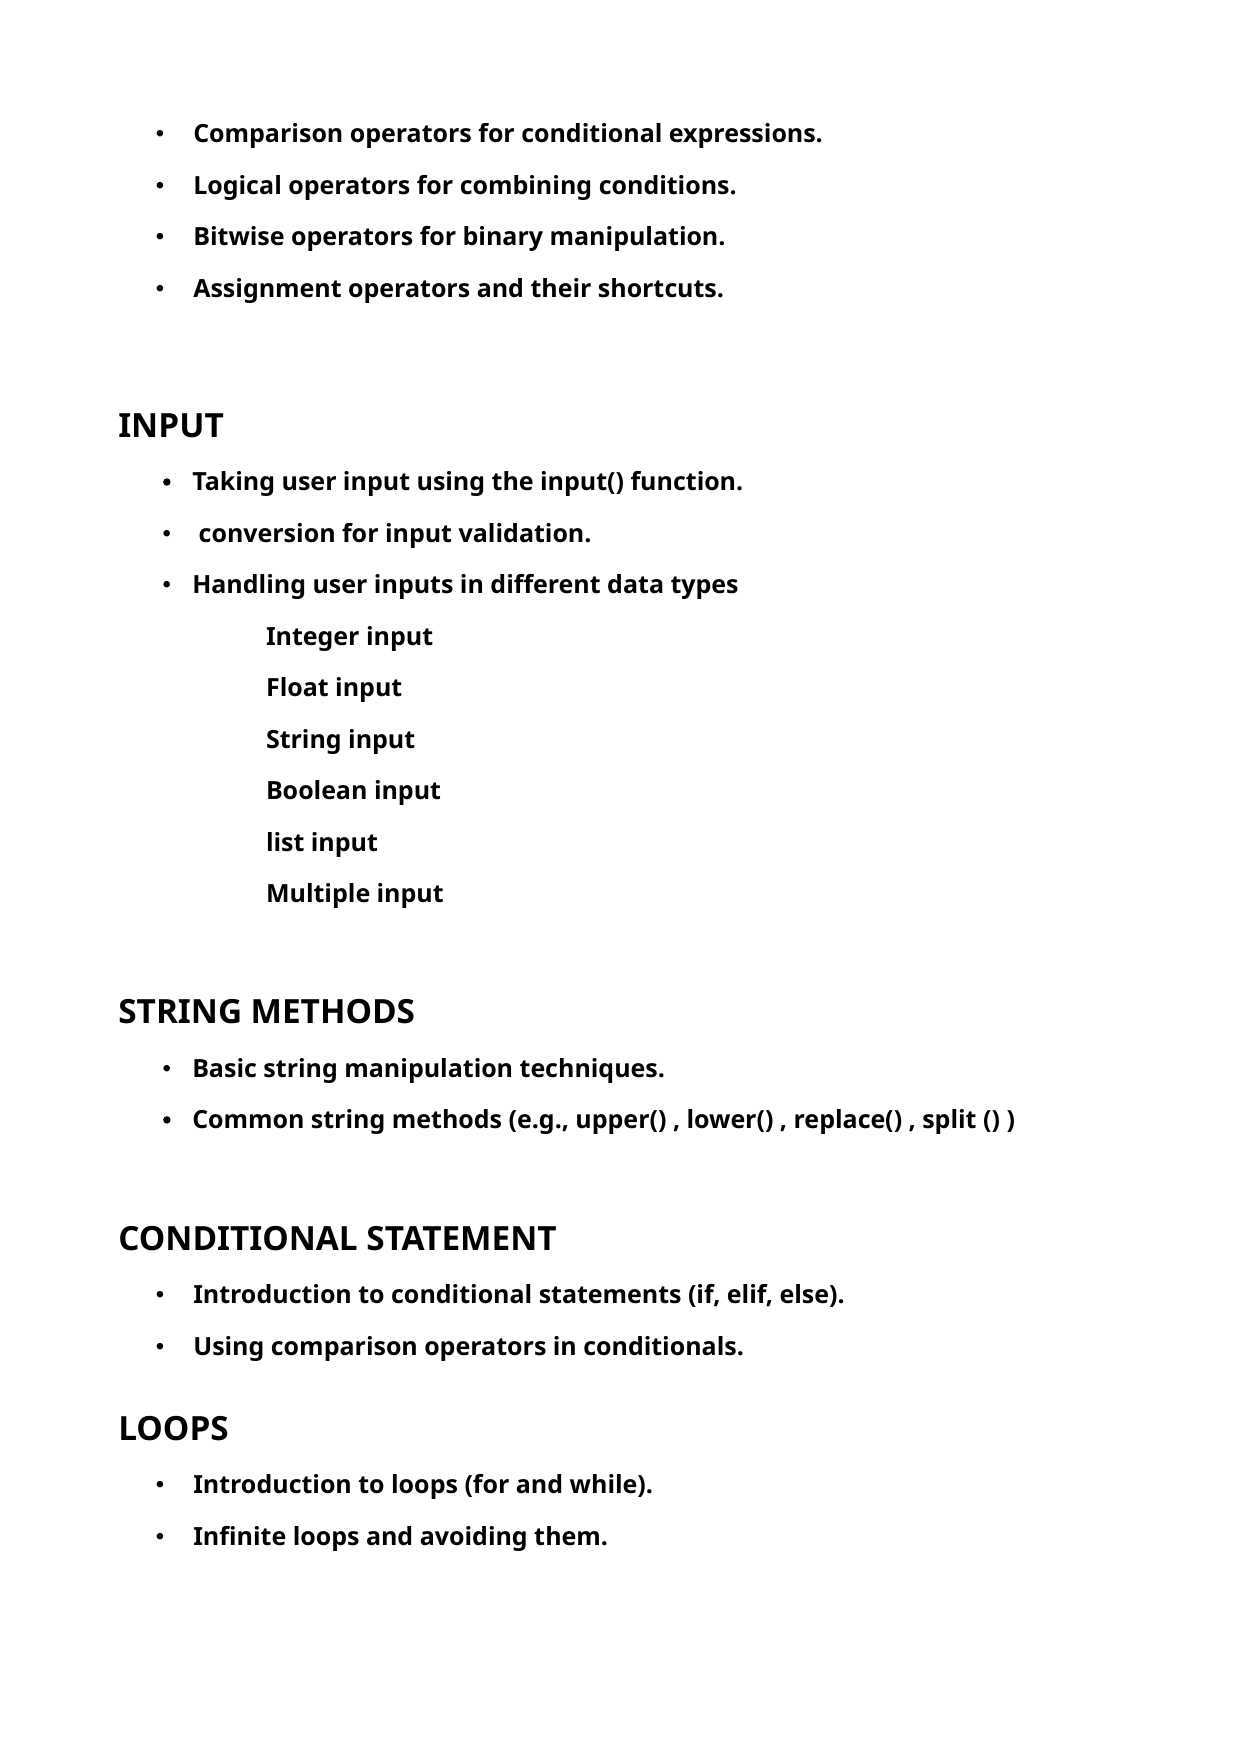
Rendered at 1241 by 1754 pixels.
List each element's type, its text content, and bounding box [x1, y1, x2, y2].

list Infinite loops and avoiding them. [156, 1521, 1122, 1552]
list Introduction to conditional statements (if, elif, else). [156, 1279, 1122, 1309]
list String input [236, 723, 1122, 754]
title STRING METHODS [118, 991, 1122, 1032]
title LOOPS [118, 1408, 1122, 1449]
list Logical operators for combining conditions. [156, 169, 1122, 200]
list Basic string manipulation techniques. [162, 1053, 1122, 1083]
list Boolean input [236, 775, 1122, 806]
list Comparison operators for conditional expressions. [156, 118, 1122, 149]
title CONDITIONAL STATEMENT [118, 1217, 1122, 1258]
list Using comparison operators in conditionals. [156, 1330, 1122, 1387]
list list input [236, 826, 1122, 857]
list Common string methods (e.g., upper() , lower() , replace() , split () ) [162, 1104, 1122, 1135]
list Taking user input using the input() function. [162, 466, 1122, 497]
list Bitwise operators for binary manipulation. [156, 221, 1122, 252]
list Float input [236, 672, 1122, 703]
list Integer input [236, 621, 1122, 651]
list conversion for input validation. [162, 518, 1122, 548]
list Introduction to loops (for and while). [156, 1469, 1122, 1500]
list Assignment operators and their shortcuts. [156, 272, 1122, 303]
title INPUT [118, 404, 1122, 445]
list Handling user inputs in different data types [162, 569, 1122, 600]
list Multiple input [236, 878, 1122, 908]
